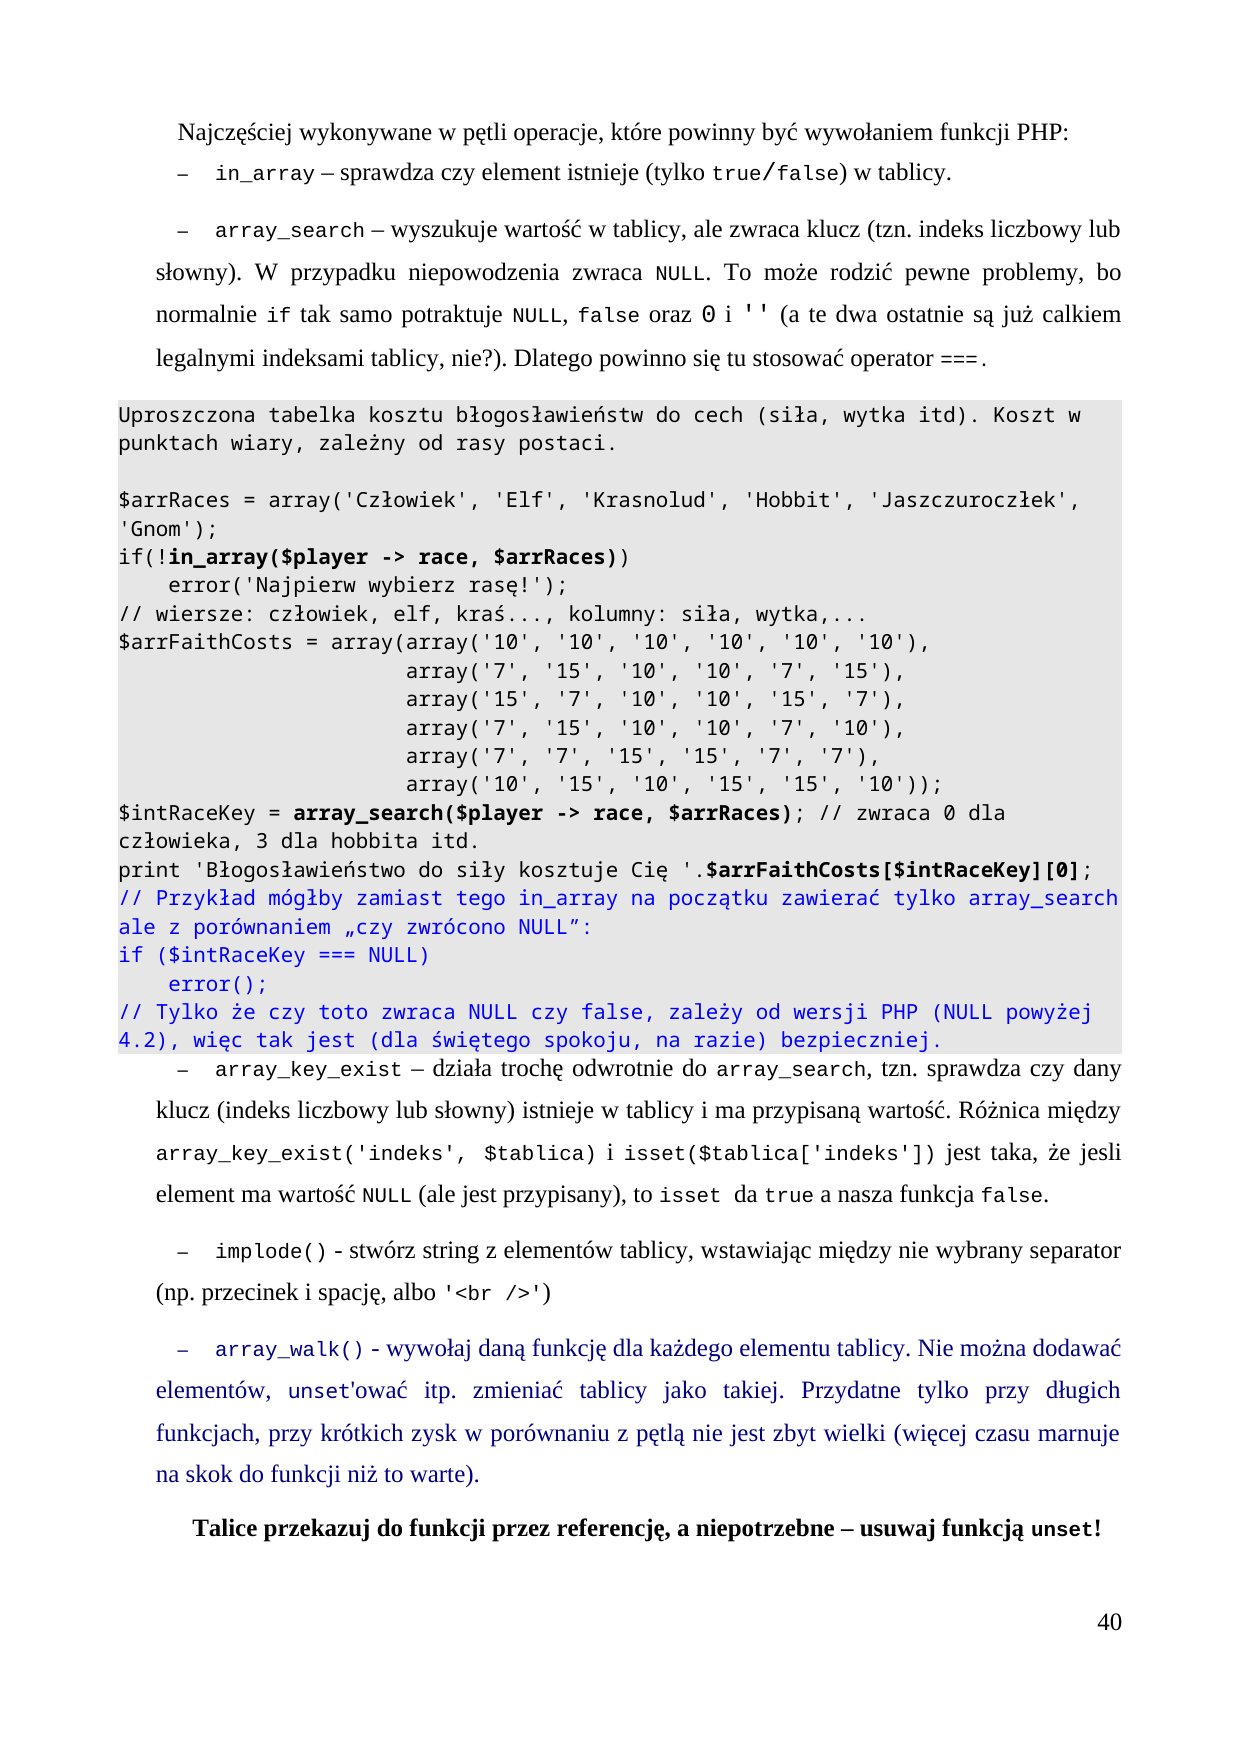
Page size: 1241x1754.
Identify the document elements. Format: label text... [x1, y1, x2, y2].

text $arrRaces = array('Człowiek', 'Elf', 'Krasnolud', 'Hobbit', 'Jaszczuroczłek', 'Gnom'); [118, 485, 1122, 542]
text // Przykład mógłby zamiast tego in_array na początku zawierać tylko array_search ale z porównaniem „czy zwrócono NULL”: [118, 883, 1122, 940]
text // Tylko że czy toto zwraca NULL czy false, zależy od wersji PHP (NULL powyżej 4.2), więc tak jest (dla świętego spokoju, na razie) bezpieczniej. [118, 997, 1122, 1054]
list implode() - stwórz string z elementów tablicy, wstawiając między nie wybrany separator (np. przecinek i spację, albo '<br />') [118, 1236, 1122, 1307]
list array_walk() - wywołaj daną funkcję dla każdego elementu tablicy. Nie można dodawać elementów, unset'ować itp. zmieniać tablicy jako takiej. Przydatne tylko przy długich funkcjach, przy krótkich zysk w porównaniu z pętlą nie jest zbyt wielki (więcej czasu marnuje na skok do funkcji niż to warte). [118, 1334, 1122, 1488]
text Talice przekazuj do funkcji przez referencję, a niepotrzebne – usuwaj funkcją unset! [118, 1514, 1122, 1543]
text if ($intRaceKey === NULL) [118, 940, 1122, 969]
text array('7', '15', '10', '10', '7', '10'), [118, 713, 1122, 741]
text error(); [118, 969, 1122, 997]
text array('15', '7', '10', '10', '15', '7'), [118, 684, 1122, 713]
text array('7', '15', '10', '10', '7', '15'), [118, 656, 1122, 684]
text Uproszczona tabelka kosztu błogosławieństw do cech (siła, wytka itd). Koszt w punktach wiary, zależny od rasy postaci. [118, 400, 1122, 457]
text error('Najpierw wybierz rasę!'); [118, 571, 1122, 599]
text if(!in_array($player -> race, $arrRaces)) [118, 542, 1122, 571]
list array_search – wyszukuje wartość w tablicy, ale zwraca klucz (tzn. indeks liczbowy lub słowny). W przypadku niepowodzenia zwraca NULL. To może rodzić pewne problemy, bo normalnie if tak samo potraktuje NULL, false oraz 0 i '' (a te dwa ostatnie są już calkiem legalnymi indeksami tablicy, nie?). Dlatego powinno się tu stosować operator ===. [118, 216, 1122, 373]
text $intRaceKey = array_search($player -> race, $arrRaces); // zwraca 0 dla człowieka, 3 dla hobbita itd. [118, 798, 1122, 855]
text $arrFaithCosts = array(array('10', '10', '10', '10', '10', '10'), [118, 627, 1122, 656]
text print 'Błogosławieństwo do siły kosztuje Cię '.$arrFaithCosts[$intRaceKey][0]; [118, 855, 1122, 883]
text array('10', '15', '10', '15', '15', '10')); [118, 769, 1122, 798]
text array('7', '7', '15', '15', '7', '7'), [118, 741, 1122, 769]
list array_key_exist – działa trochę odwrotnie do array_search, tzn. sprawdza czy dany klucz (indeks liczbowy lub słowny) istnieje w tablicy i ma przypisaną wartość. Różnica między array_key_exist('indeks', $tablica) i isset($tablica['indeks']) jest taka, że jesli element ma wartość NULL (ale jest przypisany), to isset da true a nasza funkcja false. [118, 1054, 1122, 1209]
list in_array – sprawdza czy element istnieje (tylko true/false) w tablicy. [118, 158, 1122, 188]
text // wiersze: człowiek, elf, kraś..., kolumny: siła, wytka,... [118, 599, 1122, 627]
text Najczęściej wykonywane w pętli operacje, które powinny być wywołaniem funkcji PHP: [118, 118, 1122, 146]
